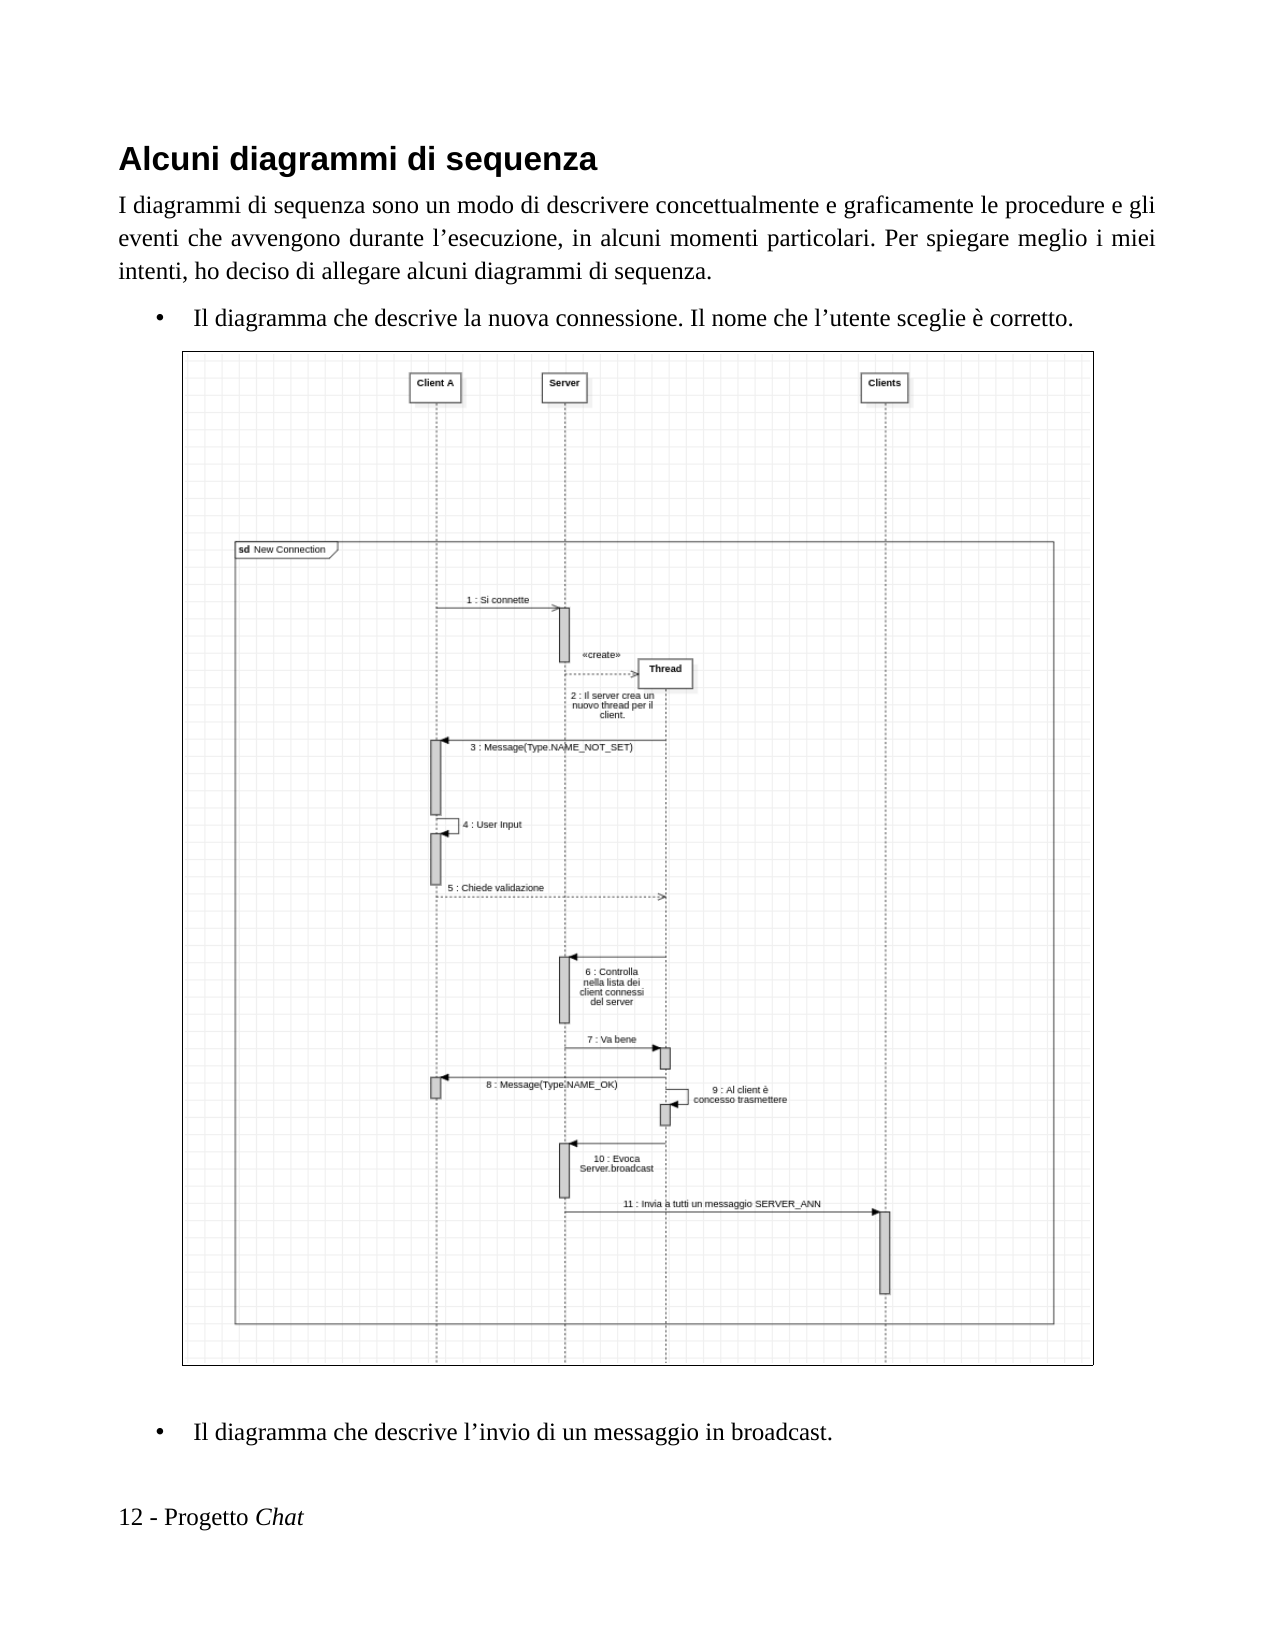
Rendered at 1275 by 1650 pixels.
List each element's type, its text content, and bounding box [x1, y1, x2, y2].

list Il diagramma che descrive la nuova connessione. Il nome che l’utente sceglie è corretto. [156, 303, 1157, 332]
list Il diagramma che descrive l’invio di un messaggio in broadcast. [156, 1417, 1157, 1446]
text I diagrammi di sequenza sono un modo di descrivere concettualmente e graficamente le procedure e gli eventi che avvengono durante l’esecuzione, in alcuni momenti particolari. Per spiegare meglio i miei intenti, ho deciso di allegare alcuni diagrammi di sequenza. [118, 190, 1157, 285]
subtitle Alcuni diagrammi di sequenza [118, 139, 1157, 177]
